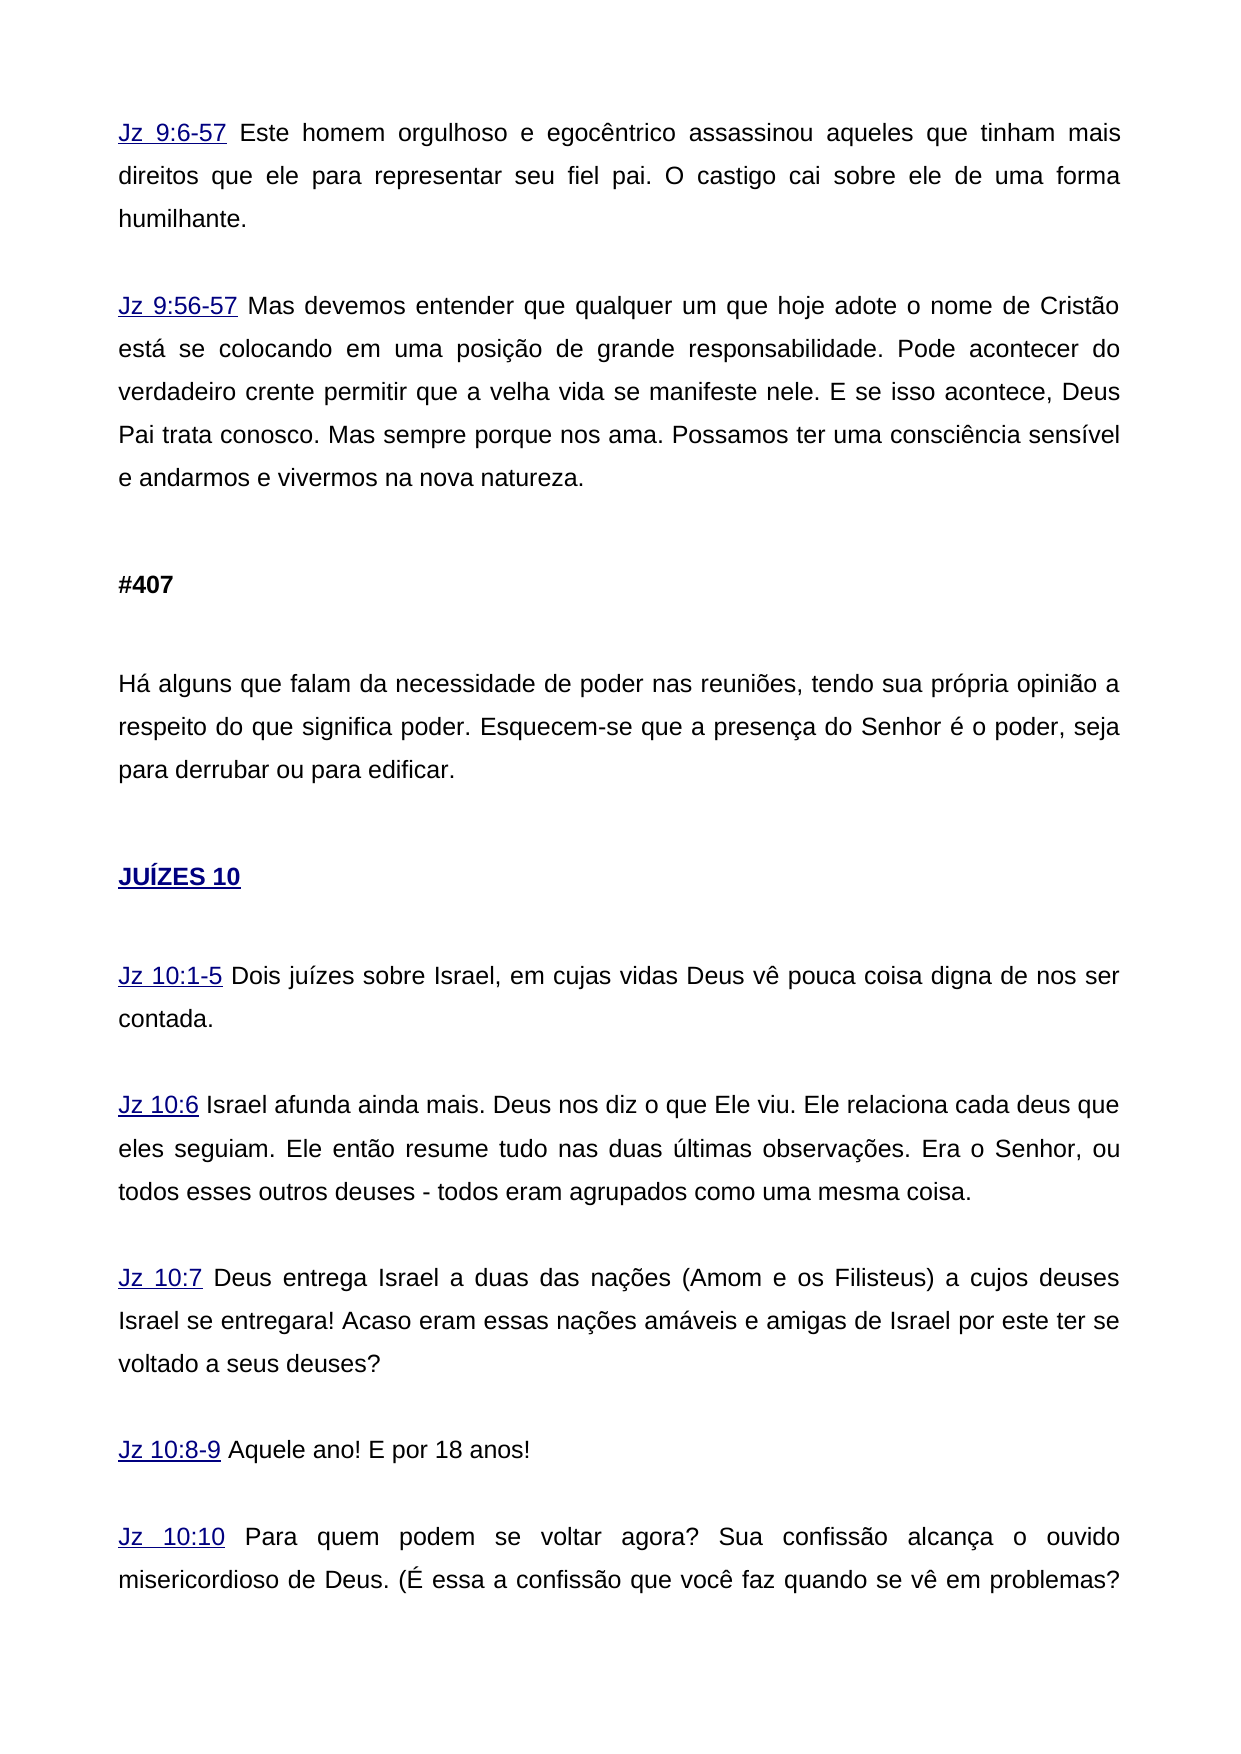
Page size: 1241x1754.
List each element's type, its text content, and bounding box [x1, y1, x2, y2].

text Jz 10:8-9 Aquele ano! E por 18 anos! [118, 1435, 1122, 1464]
text Jz 10:6 Israel afunda ainda mais. Deus nos diz o que Ele viu. Ele relaciona cada deus que eles seguiam. Ele então resume tudo nas duas últimas observações. Era o Senhor, ou todos esses outros deuses - todos eram agrupados como uma mesma coisa. [118, 1090, 1122, 1205]
text Há alguns que falam da necessidade de poder nas reuniões, tendo sua própria opinião a respeito do que significa poder. Esquecem-se que a presença do Senhor é o poder, seja para derrubar ou para edificar. [118, 669, 1122, 784]
text Jz 9:6-57 Este homem orgulhoso e egocêntrico assassinou aqueles que tinham mais direitos que ele para representar seu fiel pai. O castigo cai sobre ele de uma forma humilhante. [118, 118, 1122, 233]
subtitle #407 [118, 570, 1122, 599]
text Jz 10:7 Deus entrega Israel a duas das nações (Amom e os Filisteus) a cujos deuses Israel se entregara! Acaso eram essas nações amáveis e amigas de Israel por este ter se voltado a seus deuses? [118, 1263, 1122, 1378]
text Jz 10:1-5 Dois juízes sobre Israel, em cujas vidas Deus vê pouca coisa digna de nos ser contada. [118, 961, 1122, 1033]
subtitle JUÍZES 10 [118, 862, 1122, 891]
text Jz 10:10 Para quem podem se voltar agora? Sua confissão alcança o ouvido misericordioso de Deus. (É essa a confissão que você faz quando se vê em problemas? [118, 1522, 1122, 1593]
text Jz 9:56-57 Mas devemos entender que qualquer um que hoje adote o nome de Cristão está se colocando em uma posição de grande responsabilidade. Pode acontecer do verdadeiro crente permitir que a velha vida se manifeste nele. E se isso acontece, Deus Pai trata conosco. Mas sempre porque nos ama. Possamos ter uma consciência sensível e andarmos e vivermos na nova natureza. [118, 291, 1122, 492]
